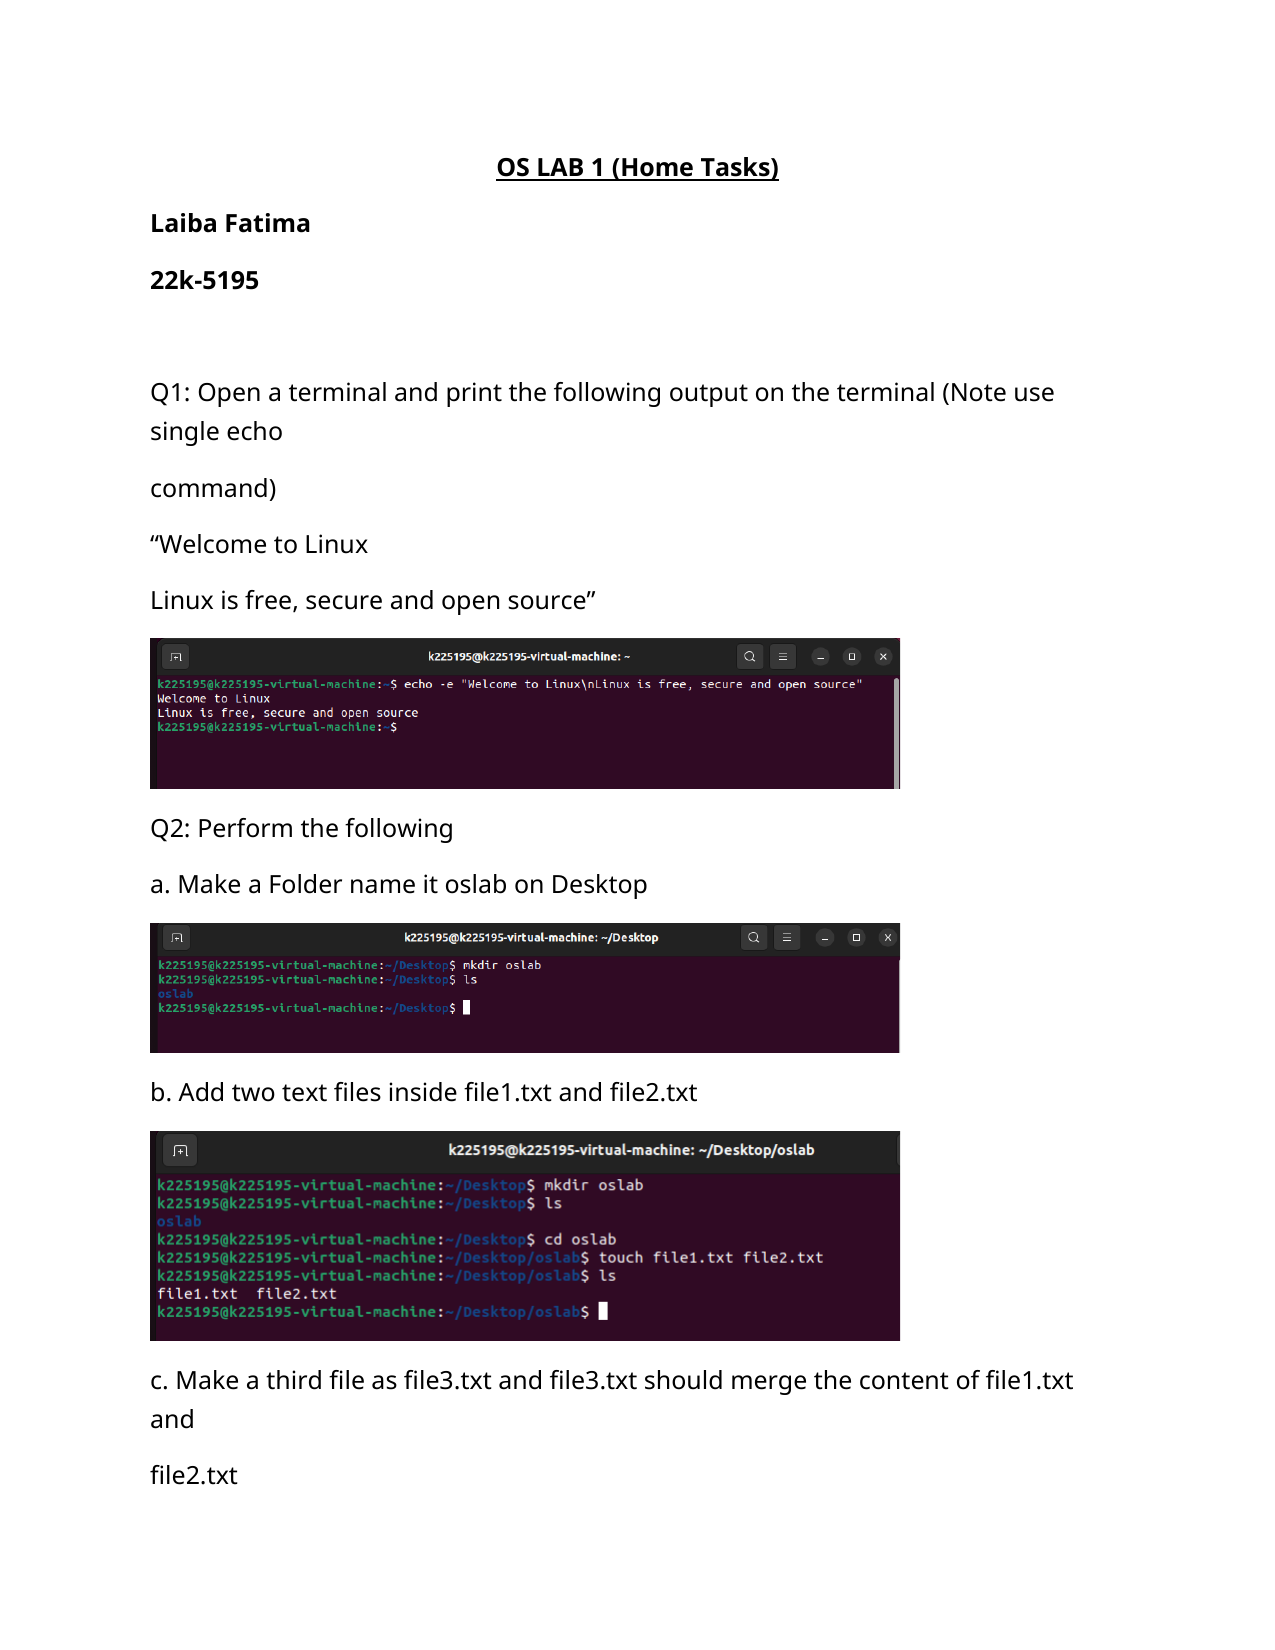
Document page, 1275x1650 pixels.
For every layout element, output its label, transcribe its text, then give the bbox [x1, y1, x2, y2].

text Linux is free, secure and open source” [150, 582, 1125, 617]
text command) [150, 470, 1125, 504]
text Q2: Perform the following [150, 811, 1125, 845]
text c. Make a third file as file3.txt and file3.txt should merge the content of file1.txt and [150, 1362, 1125, 1436]
text OS LAB 1 (Home Tasks) [150, 150, 1125, 184]
text file2.txt [150, 1458, 1125, 1492]
text a. Make a Folder name it oslab on Desktop [150, 867, 1125, 901]
text “Welcome to Linux [150, 526, 1125, 560]
text Q1: Open a terminal and print the following output on the terminal (Note use single echo [150, 374, 1125, 448]
text b. Add two text files inside file1.txt and file2.txt [150, 1075, 1125, 1109]
text 22k-5195 [150, 262, 1125, 296]
text Laiba Fatima [150, 206, 1125, 240]
